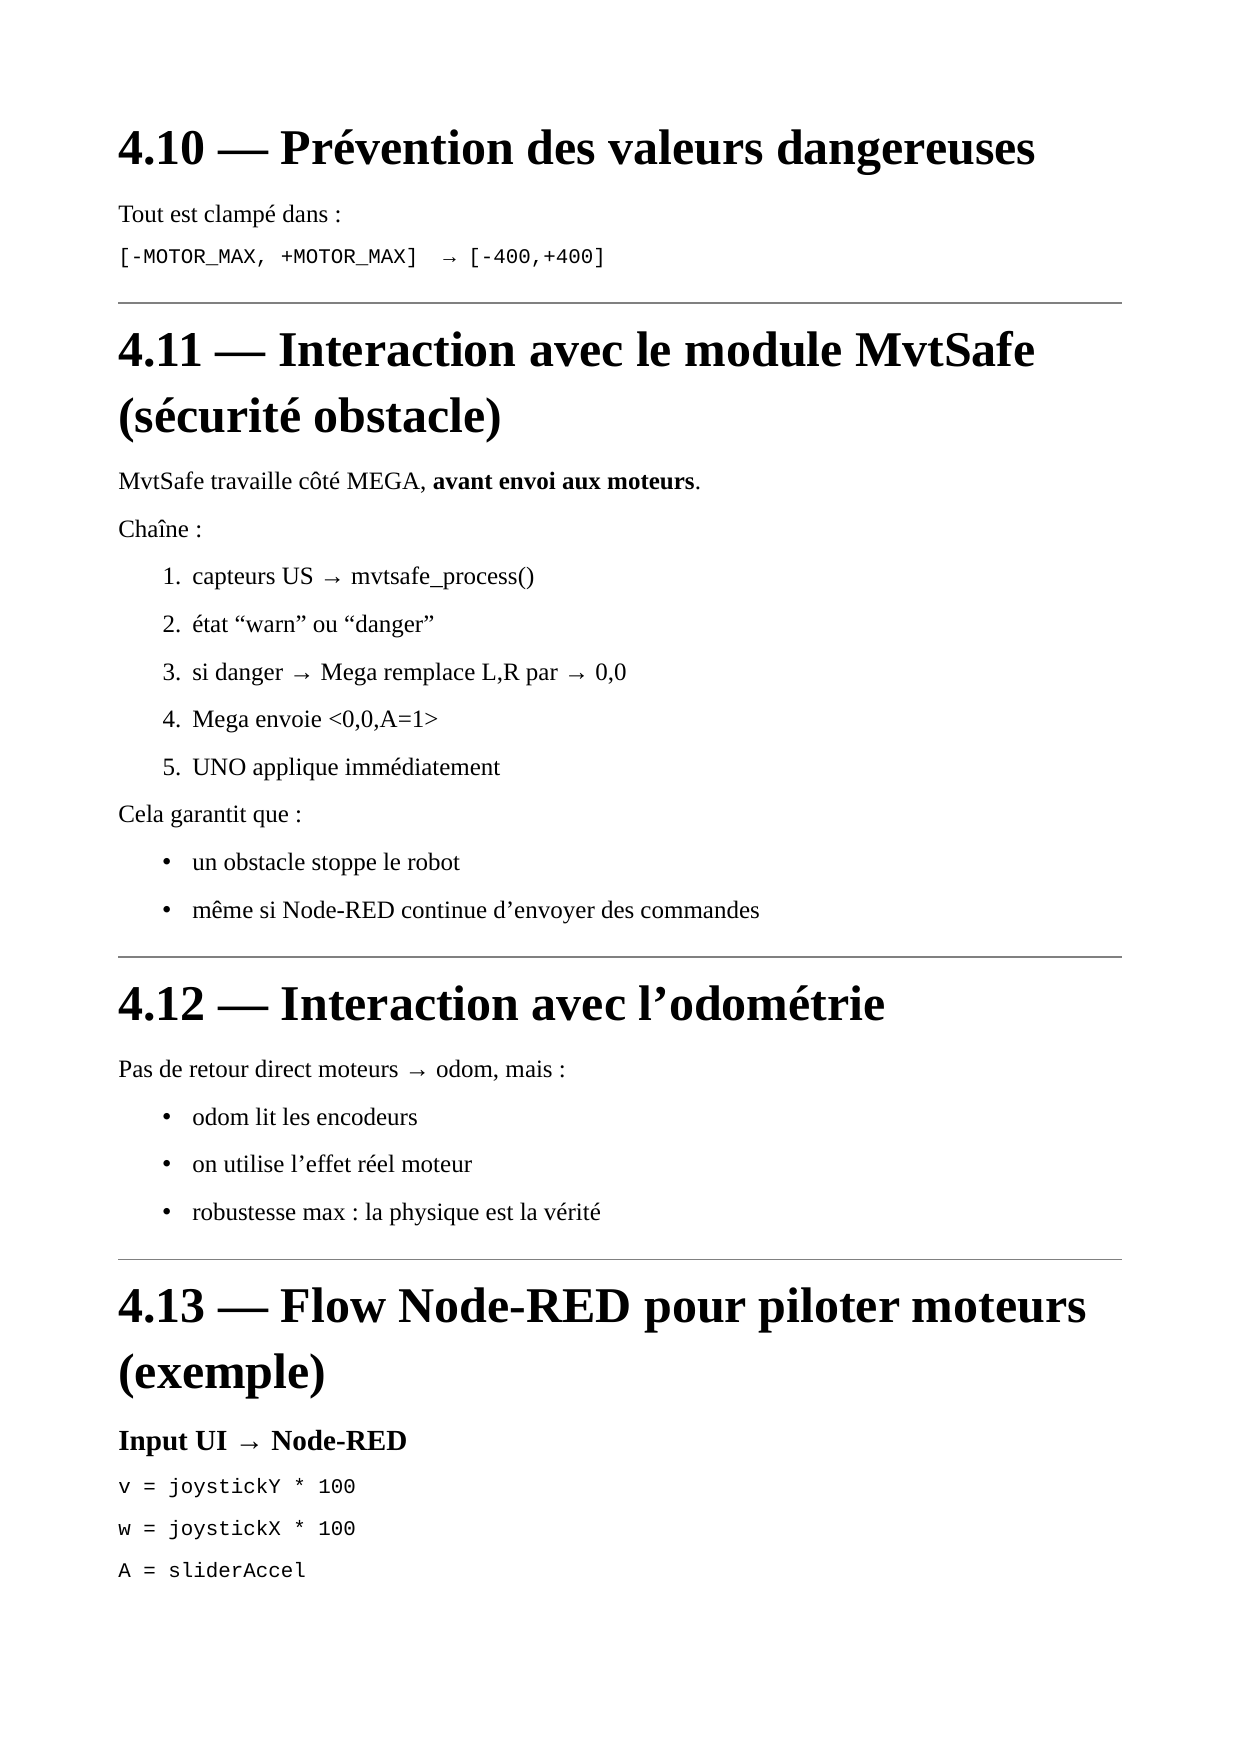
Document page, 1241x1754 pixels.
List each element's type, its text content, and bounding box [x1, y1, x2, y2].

text MvtSafe travaille côté MEGA, avant envoi aux moteurs. [118, 466, 1122, 495]
list si danger → Mega remplace L,R par → 0,0 [162, 657, 1122, 685]
text A = sliderAccel [118, 1559, 1122, 1583]
subtitle 4.11 — Interaction avec le module MvtSafe (sécurité obstacle) [118, 319, 1122, 443]
subtitle 4.13 — Flow Node-RED pour piloter moteurs (exemple) [118, 1276, 1122, 1400]
text Chaîne : [118, 514, 1122, 543]
list odom lit les encodeurs [162, 1102, 1122, 1131]
text Cela garantit que : [118, 799, 1122, 828]
list UNO applique immédiatement [162, 752, 1122, 781]
list capteurs US → mvtsafe_process() [162, 561, 1122, 590]
subtitle 4.12 — Interaction avec l’odométrie [118, 974, 1122, 1031]
text [-MOTOR_MAX, +MOTOR_MAX] → [-400,+400] [118, 246, 1122, 270]
text Tout est clampé dans : [118, 199, 1122, 227]
subtitle 4.10 — Prévention des valeurs dangereuses [118, 118, 1122, 176]
list état “warn” ou “danger” [162, 609, 1122, 638]
list on utilise l’effet réel moteur [162, 1149, 1122, 1178]
list Mega envoie <0,0,A=1> [162, 704, 1122, 733]
list même si Node-RED continue d’envoyer des commandes [162, 895, 1122, 923]
subtitle Input UI → Node-RED [118, 1423, 1122, 1456]
list un obstacle stoppe le robot [162, 847, 1122, 876]
text v = joystickY * 100 [118, 1476, 1122, 1500]
list robustesse max : la physique est la vérité [162, 1197, 1122, 1226]
text w = joystickX * 100 [118, 1518, 1122, 1541]
text Pas de retour direct moteurs → odom, mais : [118, 1054, 1122, 1083]
